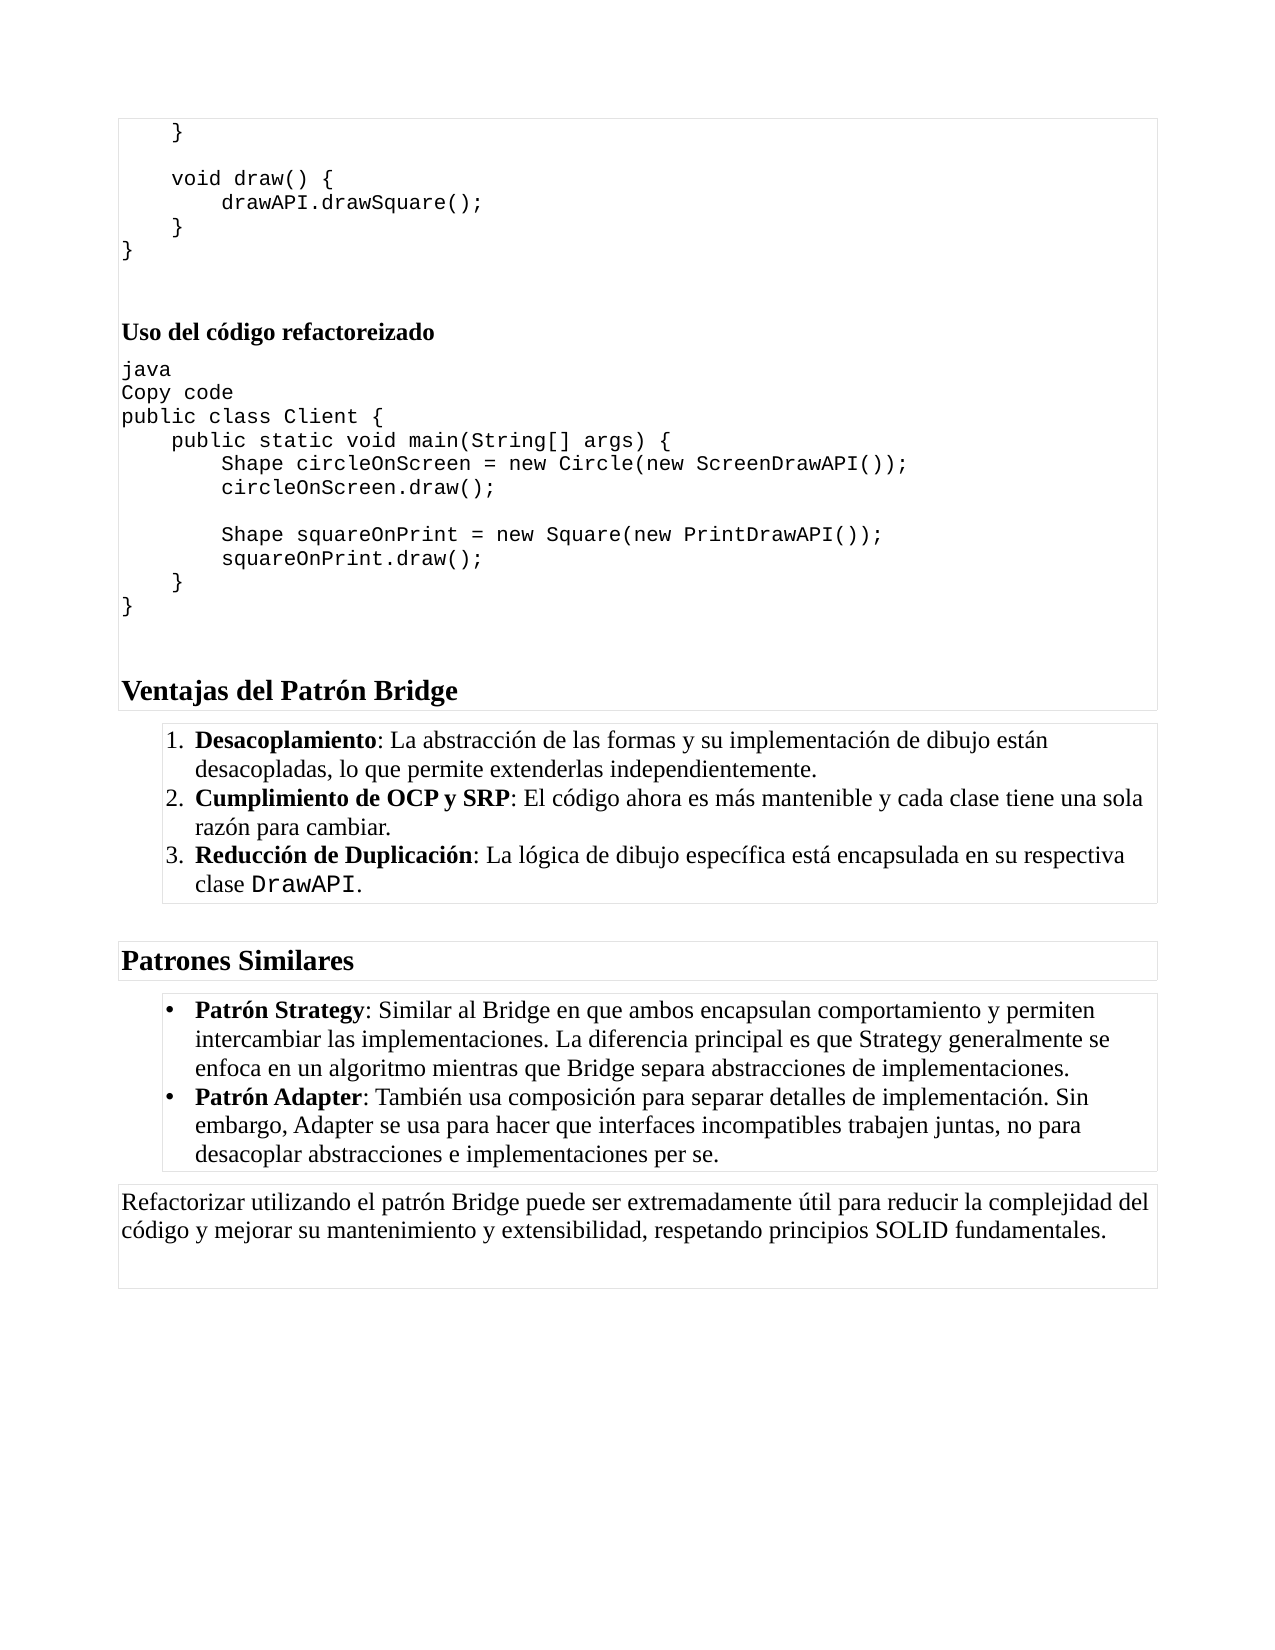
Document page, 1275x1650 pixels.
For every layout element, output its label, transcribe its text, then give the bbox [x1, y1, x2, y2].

text squareOnPrint.draw(); [119, 545, 1157, 568]
text public static void main(String[] args) { [119, 427, 1157, 450]
list Reducción de Duplicación: La lógica de dibujo específica está encapsulada en su respectiva clase DrawAPI. [163, 837, 1157, 903]
list Patrón Strategy: Similar al Bridge en que ambos encapsulan comportamiento y permiten intercambiar las implementaciones. La diferencia principal es que Strategy generalmente se enfoca en un algoritmo mientras que Bridge separa abstracciones de implementaciones. [163, 994, 1157, 1079]
text public class Client { [119, 403, 1157, 427]
subtitle Uso del código refactoreizado [119, 314, 1157, 346]
text Copy code [119, 379, 1157, 403]
text } [119, 592, 1157, 619]
text circleOnScreen.draw(); [119, 474, 1157, 501]
list Patrón Adapter: También usa composición para separar detalles de implementación. Sin embargo, Adapter se usa para hacer que interfaces incompatibles trabajen juntas, no para desacoplar abstracciones e implementaciones per se. [163, 1079, 1157, 1171]
list Cumplimiento de OCP y SRP: El código ahora es más mantenible y cada clase tiene una sola razón para cambiar. [163, 780, 1157, 837]
text Refactorizar utilizando el patrón Bridge puede ser extremadamente útil para reducir la complejidad del código y mejorar su mantenimiento y extensibilidad, respetando principios SOLID fundamentales. [119, 1185, 1157, 1244]
text } [119, 213, 1157, 236]
text drawAPI.drawSquare(); [119, 189, 1157, 213]
text void draw() { [119, 165, 1157, 189]
text Shape circleOnScreen = new Circle(new ScreenDrawAPI()); [119, 450, 1157, 474]
text java [119, 356, 1157, 379]
subtitle Ventajas del Patrón Bridge [119, 670, 1157, 710]
subtitle Patrones Similares [119, 942, 1157, 980]
text } [119, 236, 1157, 263]
list Desacoplamiento: La abstracción de las formas y su implementación de dibujo están desacopladas, lo que permite extenderlas independientemente. [163, 724, 1157, 780]
text } [119, 568, 1157, 592]
text Shape squareOnPrint = new Square(new PrintDrawAPI()); [119, 521, 1157, 545]
text } [119, 119, 1157, 145]
